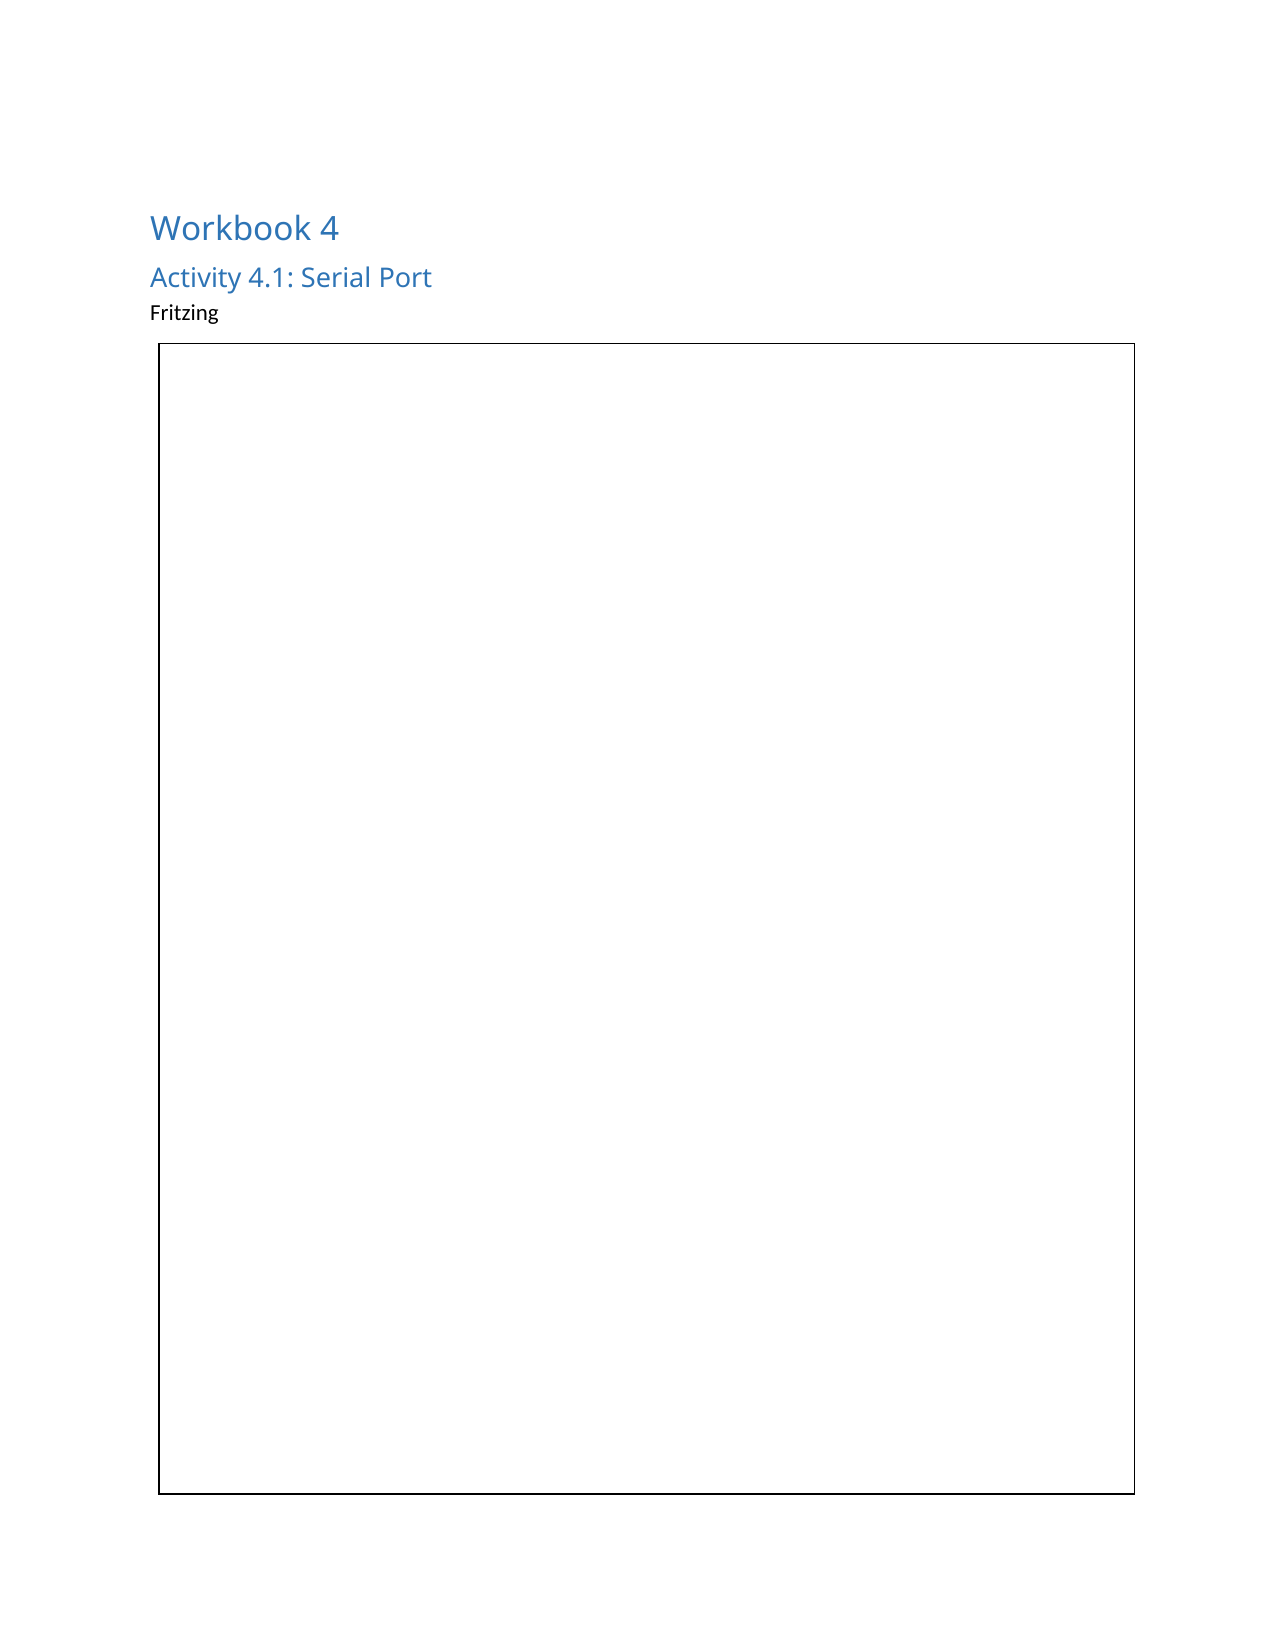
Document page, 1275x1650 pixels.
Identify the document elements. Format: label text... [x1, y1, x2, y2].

text Fritzing [150, 298, 1125, 326]
subtitle Activity 4.1: Serial Port [150, 258, 1125, 295]
subtitle Workbook 4 [150, 205, 1125, 251]
